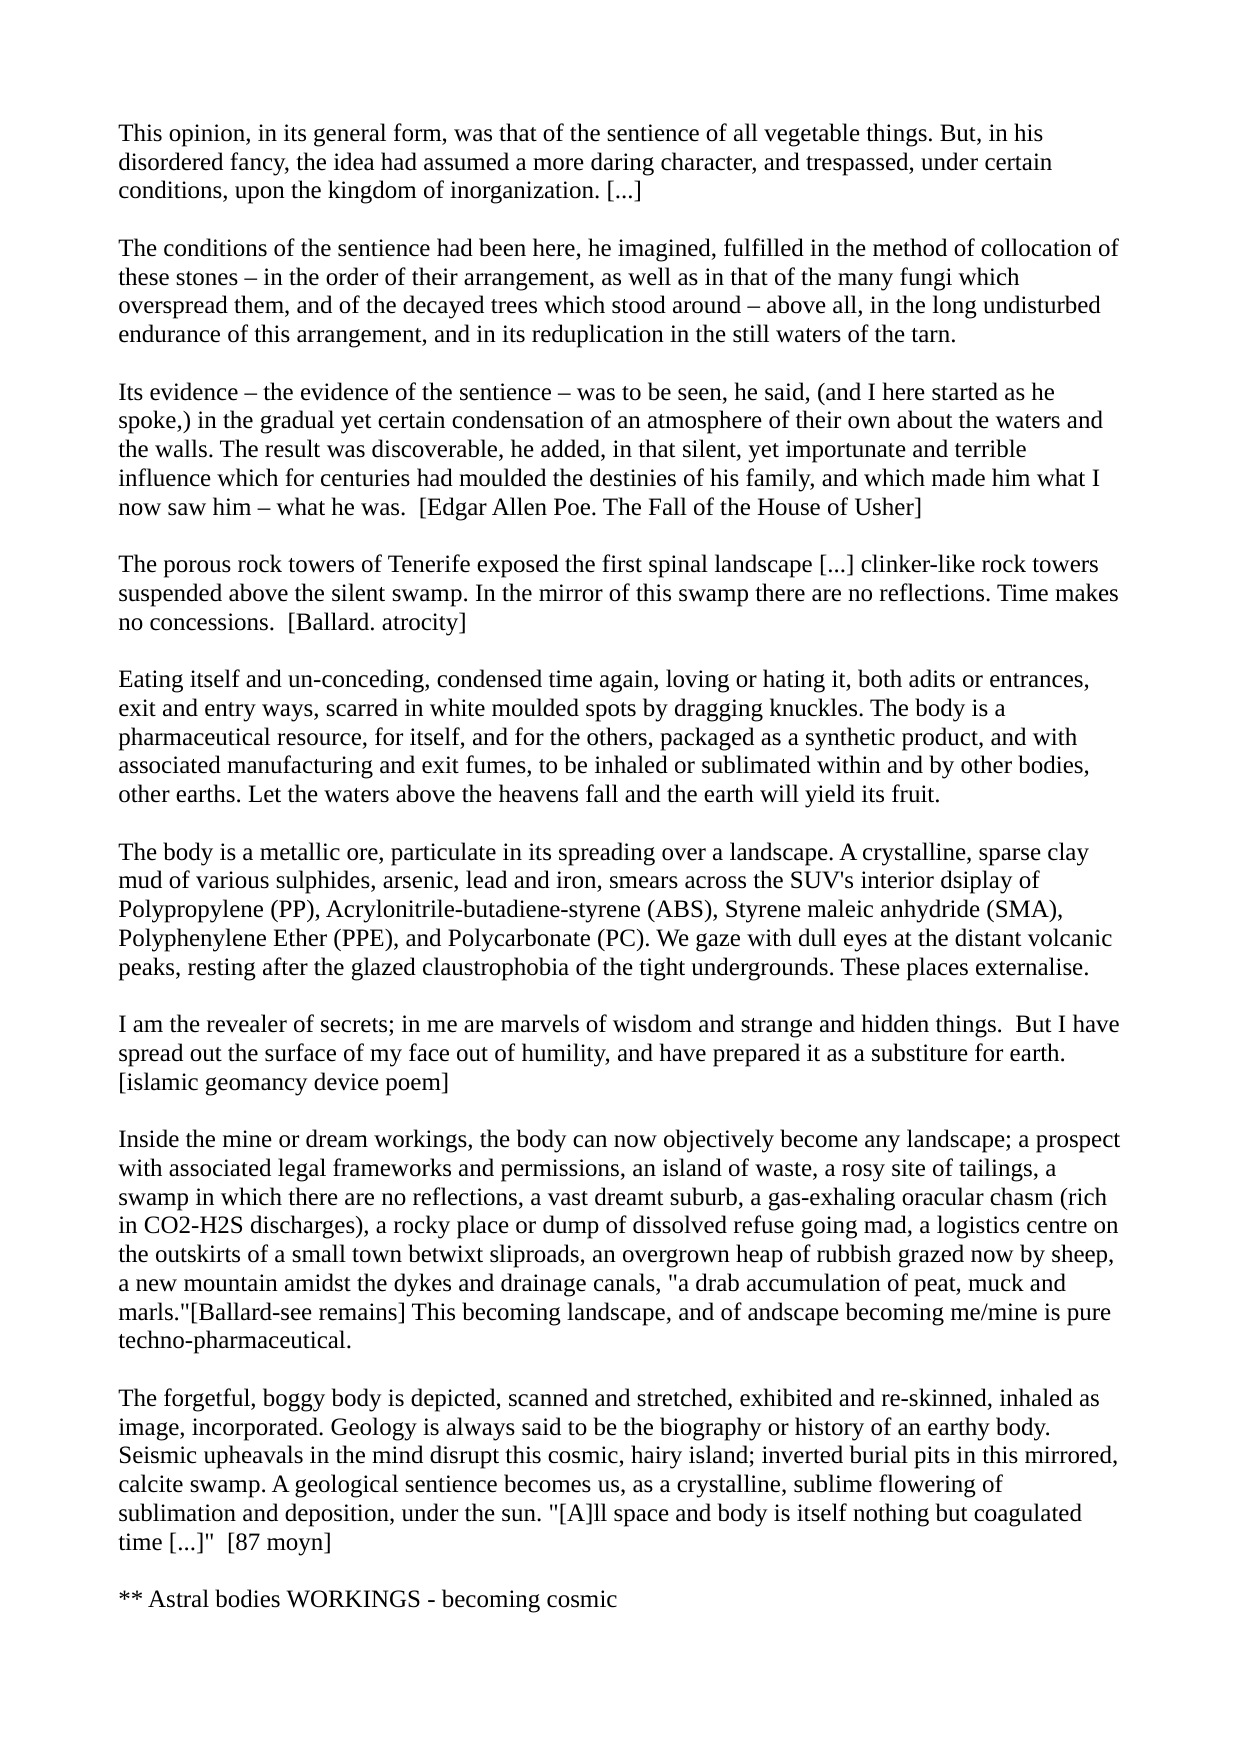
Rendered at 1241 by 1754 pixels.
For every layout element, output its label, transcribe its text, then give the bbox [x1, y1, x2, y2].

text The conditions of the sentience had been here, he imagined, fulfilled in the method of collocation of these stones – in the order of their arrangement, as well as in that of the many fungi which overspread them, and of the decayed trees which stood around – above all, in the long undisturbed endurance of this arrangement, and in its reduplication in the still waters of the tarn. [118, 233, 1122, 348]
text Inside the mine or dream workings, the body can now objectively become any landscape; a prospect with associated legal frameworks and permissions, an island of waste, a rosy site of tailings, a swamp in which there are no reflections, a vast dreamt suburb, a gas-exhaling oracular chasm (rich in CO2-H2S discharges), a rocky place or dump of dissolved refuse going mad, a logistics centre on the outskirts of a small town betwixt sliproads, an overgrown heap of rubbish grazed now by sheep, a new mountain amidst the dykes and drainage canals, "a drab accumulation of peat, muck and marls."[Ballard-see remains] This becoming landscape, and of andscape becoming me/mine is pure techno-pharmaceutical. [118, 1124, 1122, 1354]
text I am the revealer of secrets; in me are marvels of wisdom and strange and hidden things. But I have spread out the surface of my face out of humility, and have prepared it as a substiture for earth. [islamic geomancy device poem] [118, 1009, 1122, 1096]
text Its evidence – the evidence of the sentience – was to be seen, he said, (and I here started as he spoke,) in the gradual yet certain condensation of an atmosphere of their own about the waters and the walls. The result was discoverable, he added, in that silent, yet importunate and terrible influence which for centuries had moulded the destinies of his family, and which made him what I now saw him – what he was. [Edgar Allen Poe. The Fall of the House of Usher] [118, 377, 1122, 521]
text ** Astral bodies WORKINGS - becoming cosmic [118, 1584, 1122, 1613]
text The forgetful, boggy body is depicted, scanned and stretched, exhibited and re-skinned, inhaled as image, incorporated. Geology is always said to be the biography or history of an earthy body. Seismic upheavals in the mind disrupt this cosmic, hairy island; inverted burial pits in this mirrored, calcite swamp. A geological sentience becomes us, as a crystalline, sublime flowering of sublimation and deposition, under the sun. "[A]ll space and body is itself nothing but coagulated time [...]" [87 moyn] [118, 1383, 1122, 1556]
text Eating itself and un-conceding, condensed time again, loving or hating it, both adits or entrances, exit and entry ways, scarred in white moulded spots by dragging knuckles. The body is a pharmaceutical resource, for itself, and for the others, packaged as a synthetic product, and with associated manufacturing and exit fumes, to be inhaled or sublimated within and by other bodies, other earths. Let the waters above the heavens fall and the earth will yield its fruit. [118, 664, 1122, 808]
text The body is a metallic ore, particulate in its spreading over a landscape. A crystalline, sparse clay mud of various sulphides, arsenic, lead and iron, smears across the SUV's interior dsiplay of Polypropylene (PP), Acrylonitrile-butadiene-styrene (ABS), Styrene maleic anhydride (SMA), Polyphenylene Ether (PPE), and Polycarbonate (PC). We gaze with dull eyes at the distant volcanic peaks, resting after the glazed claustrophobia of the tight undergrounds. These places externalise. [118, 837, 1122, 981]
text This opinion, in its general form, was that of the sentience of all vegetable things. But, in his disordered fancy, the idea had assumed a more daring character, and trespassed, under certain conditions, upon the kingdom of inorganization. [...] [118, 118, 1122, 204]
text The porous rock towers of Tenerife exposed the first spinal landscape [...] clinker-like rock towers suspended above the silent swamp. In the mirror of this swamp there are no reflections. Time makes no concessions. [Ballard. atrocity] [118, 549, 1122, 636]
